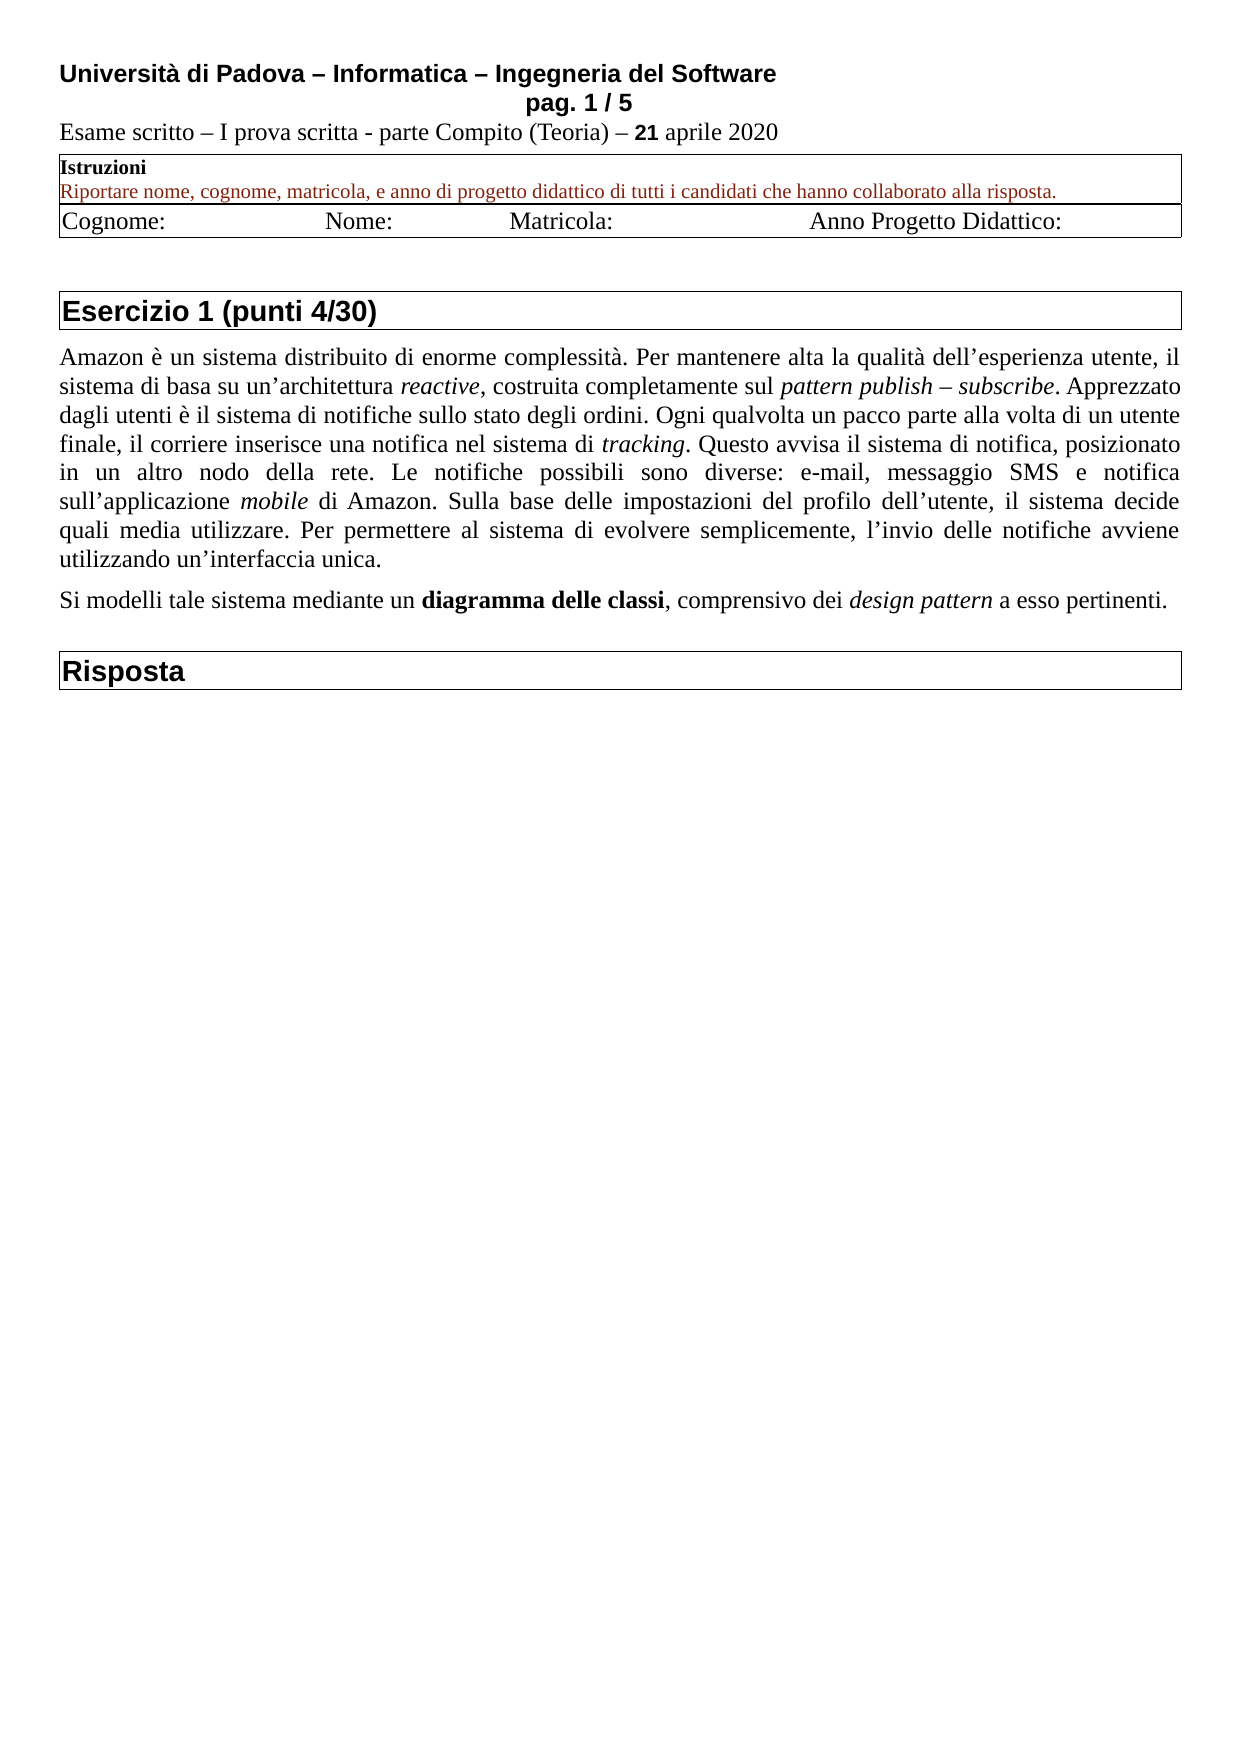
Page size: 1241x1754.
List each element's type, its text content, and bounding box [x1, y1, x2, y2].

subtitle Esercizio 1 (punti 4/30) [60, 292, 1181, 329]
text Si modelli tale sistema mediante un diagramma delle classi, comprensivo dei design pattern a esso pertinenti. [59, 585, 1181, 614]
text Amazon è un sistema distribuito di enorme complessità. Per mantenere alta la qualità dell’esperienza utente, il sistema di basa su un’architettura reactive, costruita completamente sul pattern publish – subscribe. Apprezzato dagli utenti è il sistema di notifiche sullo stato degli ordini. Ogni qualvolta un pacco parte alla volta di un utente finale, il corriere inserisce una notifica nel sistema di tracking. Questo avvisa il sistema di notifica, posizionato in un altro nodo della rete. Le notifiche possibili sono diverse: e-mail, messaggio SMS e notifica sull’applicazione mobile di Amazon. Sulla base delle impostazioni del profilo dell’utente, il sistema decide quali media utilizzare. Per permettere al sistema di evolvere semplicemente, l’invio delle notifiche avviene utilizzando un’interfaccia unica. [59, 342, 1181, 572]
subtitle Risposta [60, 652, 1181, 689]
